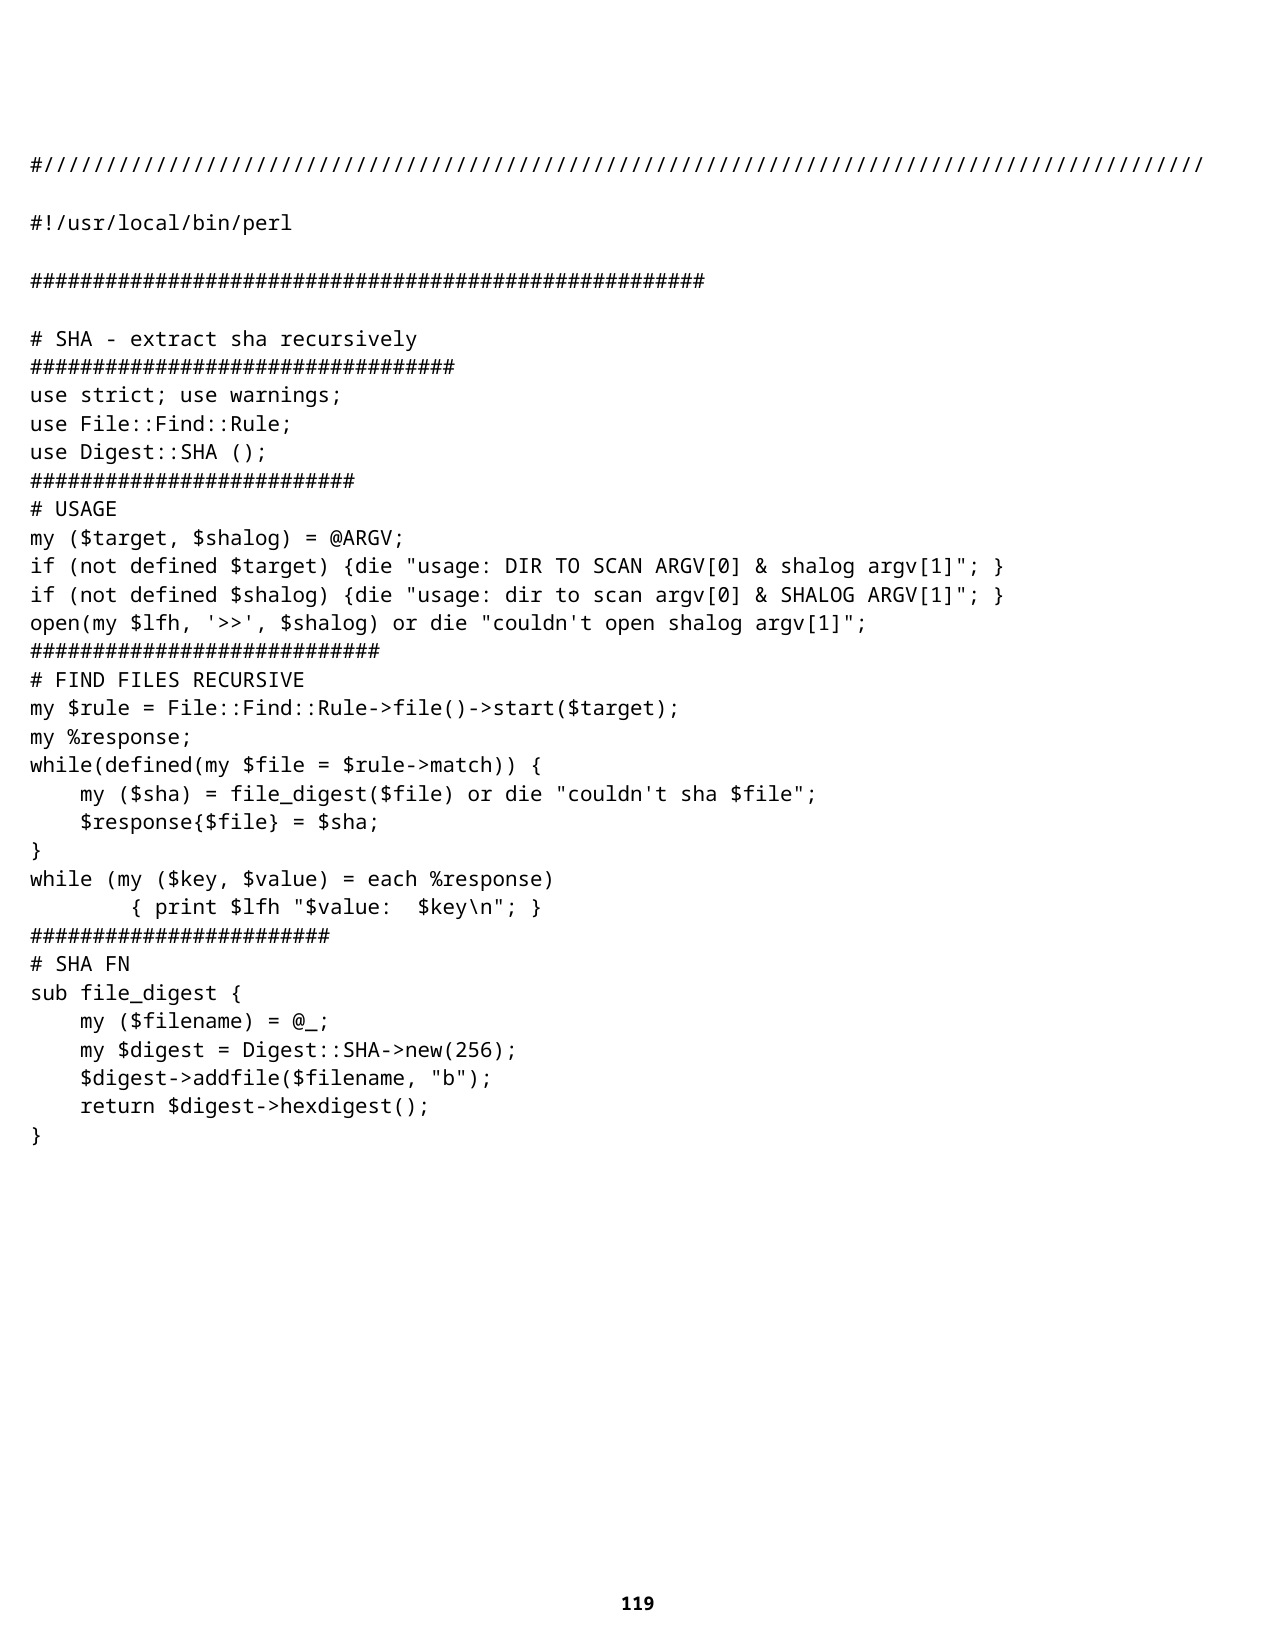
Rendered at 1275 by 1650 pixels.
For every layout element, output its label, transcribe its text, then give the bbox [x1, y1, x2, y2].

text } [30, 1120, 1245, 1148]
text $response{$file} = $sha; [30, 807, 1245, 836]
text if (not defined $target) {die "usage: DIR TO SCAN ARGV[0] & shalog argv[1]"; } [30, 551, 1245, 580]
text ############################ [30, 637, 1245, 665]
text open(my $lfh, '>>', $shalog) or die "couldn't open shalog argv[1]"; [30, 608, 1245, 637]
text # FIND FILES RECURSIVE [30, 665, 1245, 693]
text return $digest->hexdigest(); [30, 1092, 1245, 1120]
text ########################## [30, 466, 1245, 494]
text #///////////////////////////////////////////////////////////////////////////////////////////// [30, 150, 1245, 178]
text # SHA - extract sha recursively [30, 324, 1245, 352]
text my ($sha) = file_digest($file) or die "couldn't sha $file"; [30, 779, 1245, 807]
text } [30, 836, 1245, 864]
text my $rule = File::Find::Rule->file()->start($target); [30, 693, 1245, 722]
text use Digest::SHA (); [30, 437, 1245, 466]
text while (my ($key, $value) = each %response) [30, 864, 1245, 892]
text # USAGE [30, 494, 1245, 523]
text my %response; [30, 722, 1245, 750]
text # SHA FN [30, 949, 1245, 978]
text ###################################################### [30, 266, 1245, 294]
text $digest->addfile($filename, "b"); [30, 1063, 1245, 1092]
text my ($target, $shalog) = @ARGV; [30, 523, 1245, 551]
text my $digest = Digest::SHA->new(256); [30, 1035, 1245, 1063]
text while(defined(my $file = $rule->match)) { [30, 750, 1245, 779]
text sub file_digest { [30, 978, 1245, 1006]
text my ($filename) = @_; [30, 1006, 1245, 1035]
text ######################## [30, 921, 1245, 949]
text use strict; use warnings; [30, 381, 1245, 409]
text use File::Find::Rule; [30, 409, 1245, 437]
text ################################## [30, 352, 1245, 381]
text { print $lfh "$value: $key\n"; } [30, 892, 1245, 921]
text if (not defined $shalog) {die "usage: dir to scan argv[0] & SHALOG ARGV[1]"; } [30, 580, 1245, 608]
text #!/usr/local/bin/perl [30, 208, 1245, 236]
